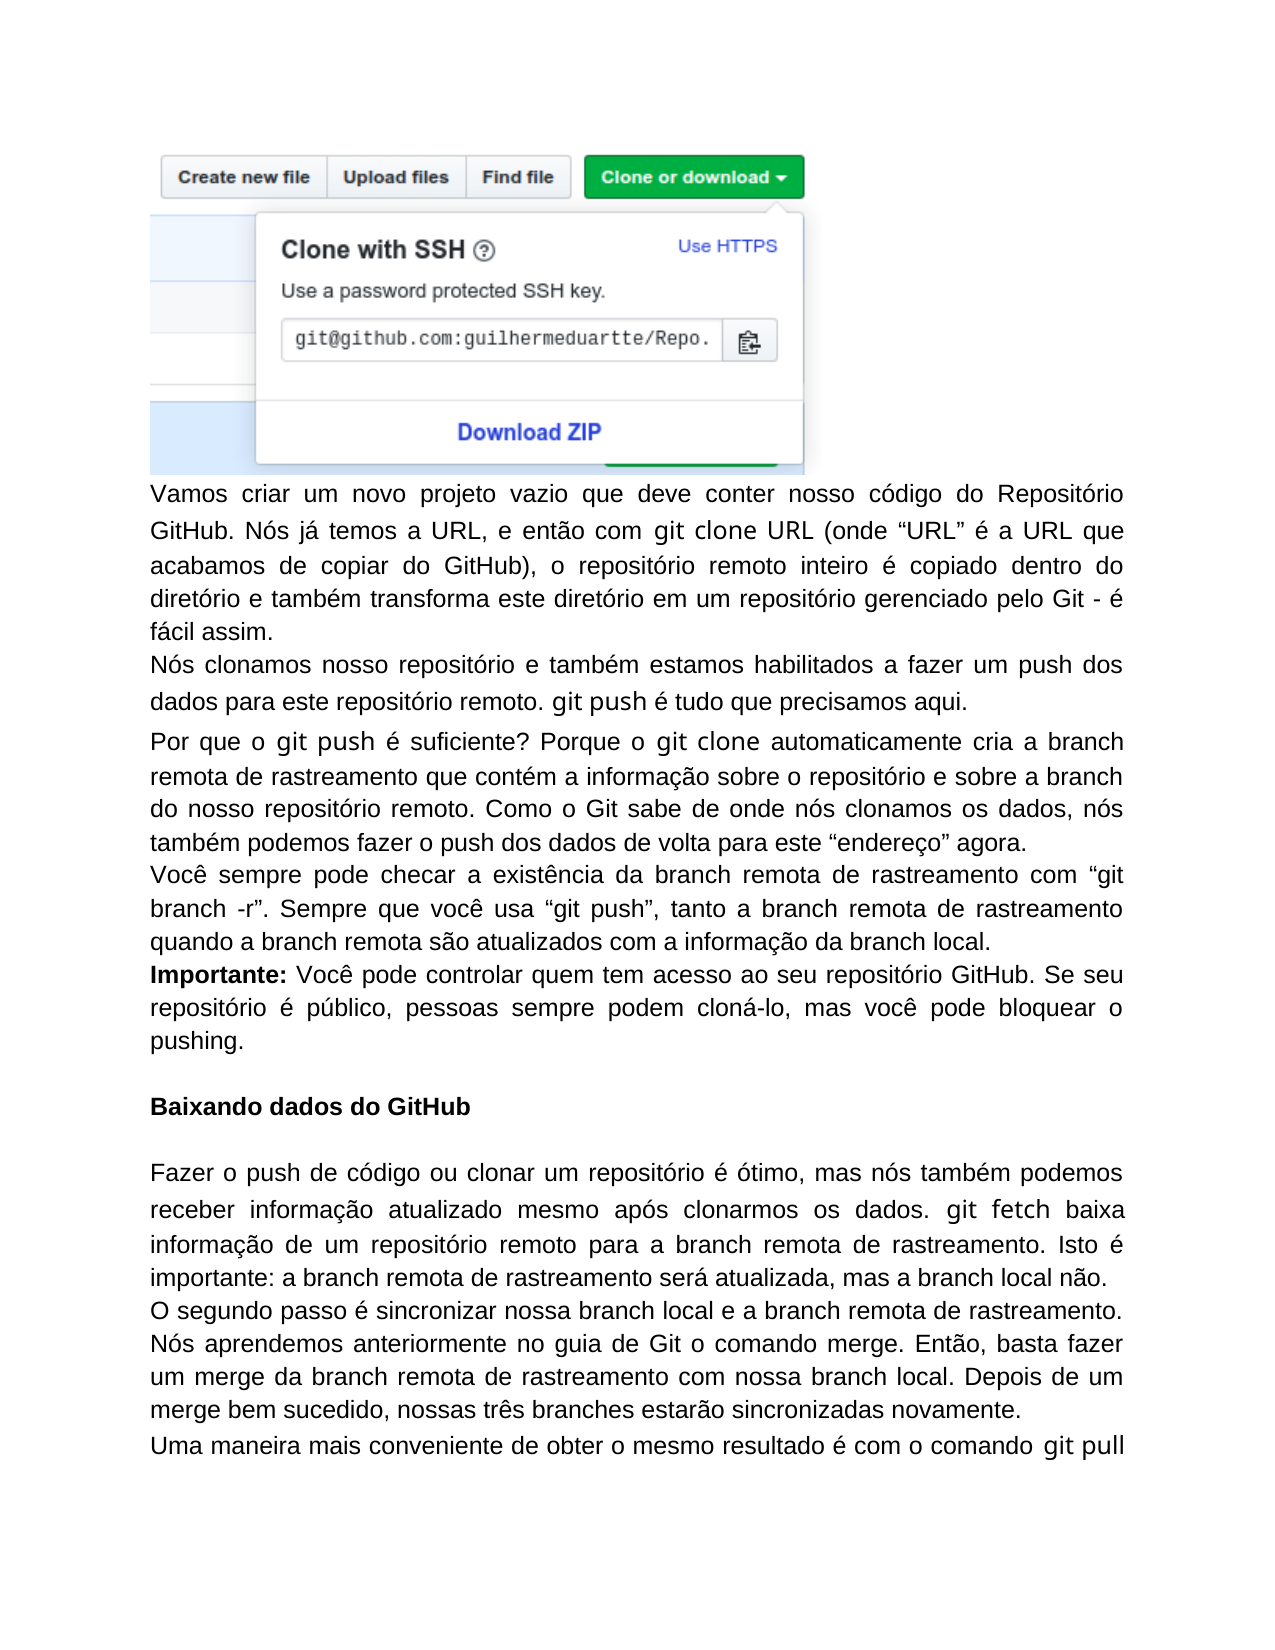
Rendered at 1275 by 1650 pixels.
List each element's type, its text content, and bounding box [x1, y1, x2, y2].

text Vamos criar um novo projeto vazio que deve conter nosso código do Repositório GitHub. Nós já temos a URL, e então com git clone URL (onde “URL” é a URL que acabamos de copiar do GitHub), o repositório remoto inteiro é copiado dentro do diretório e também transforma este diretório em um repositório gerenciado pelo Git - é fácil assim. [150, 479, 1125, 646]
text O segundo passo é sincronizar nossa branch local e a branch remota de rastreamento. Nós aprendemos anteriormente no guia de Git o comando merge. Então, basta fazer um merge da branch remota de rastreamento com nossa branch local. Depois de um merge bem sucedido, nossas três branches estarão sincronizadas novamente. [150, 1296, 1125, 1424]
picture [150, 150, 822, 475]
text Baixando dados do GitHub [150, 1092, 1125, 1120]
text Nós clonamos nosso repositório e também estamos habilitados a fazer um push dos dados para este repositório remoto. git push é tudo que precisamos aqui. [150, 650, 1125, 718]
text Por que o git push é suficiente? Porque o git clone automaticamente cria a branch remota de rastreamento que contém a informação sobre o repositório e sobre a branch do nosso repositório remoto. Como o Git sabe de onde nós clonamos os dados, nós também podemos fazer o push dos dados de volta para este “endereço” agora. [150, 723, 1125, 856]
text Fazer o push de código ou clonar um repositório é ótimo, mas nós também podemos receber informação atualizado mesmo após clonarmos os dados. git fetch baixa informação de um repositório remoto para a branch remota de rastreamento. Isto é importante: a branch remota de rastreamento será atualizada, mas a branch local não. [150, 1158, 1125, 1292]
text Você sempre pode checar a existência da branch remota de rastreamento com “git branch -r”. Sempre que você usa “git push”, tanto a branch remota de rastreamento quando a branch remota são atualizados com a informação da branch local. [150, 861, 1125, 955]
text Uma maneira mais conveniente de obter o mesmo resultado é com o comando git pull [150, 1428, 1125, 1462]
text Importante: Você pode controlar quem tem acesso ao seu repositório GitHub. Se seu repositório é público, pessoas sempre podem cloná-lo, mas você pode bloquear o pushing. [150, 959, 1125, 1054]
